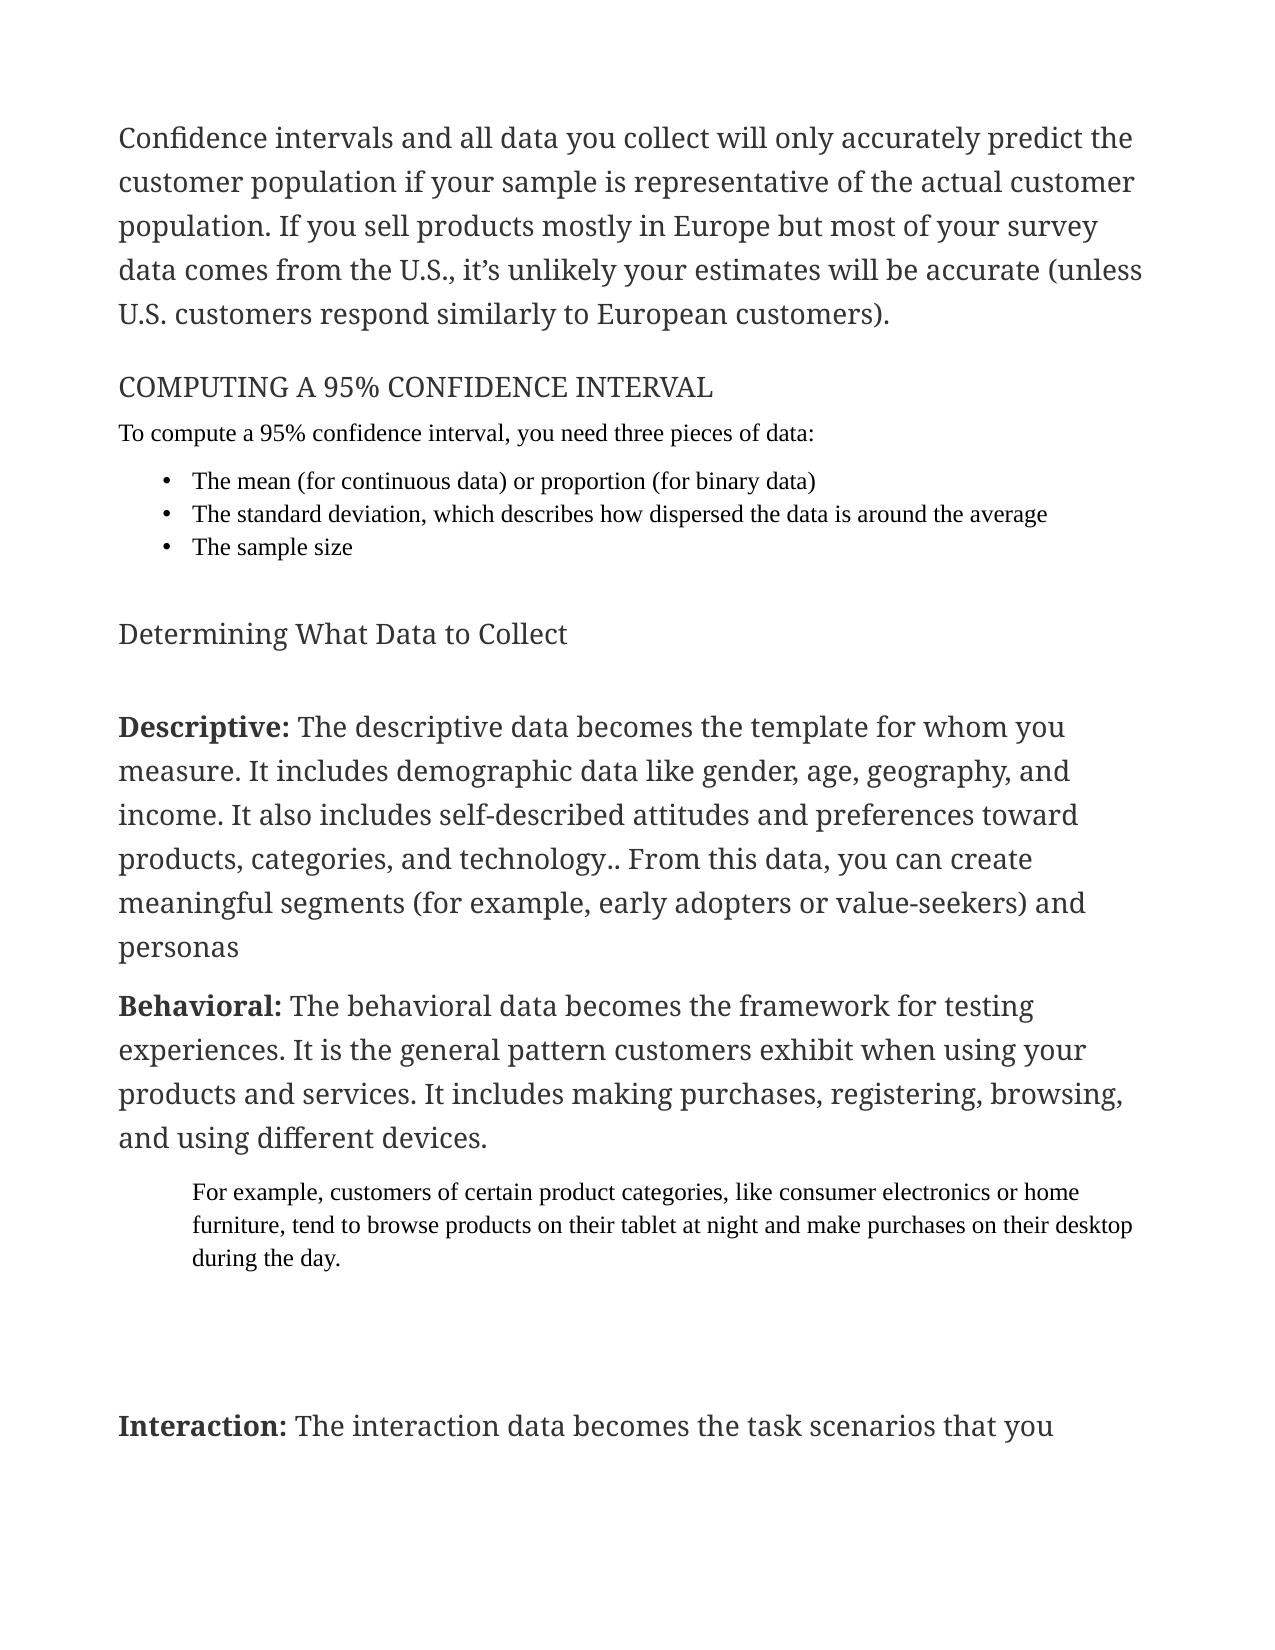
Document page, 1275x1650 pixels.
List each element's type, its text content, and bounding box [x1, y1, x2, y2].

list The sample size [162, 532, 1157, 561]
list The standard deviation, which describes how dispersed the data is around the average [162, 499, 1157, 528]
text Determining What Data to Collect [118, 580, 1157, 652]
text Interaction: The interaction data becomes the task scenarios that you [118, 1371, 1157, 1444]
list The mean (for continuous data) or proportion (for binary data) [162, 466, 1157, 495]
subtitle COMPUTING A 95% CONFIDENCE INTERVAL [118, 368, 1157, 406]
text To compute a 95% confidence interval, you need three pieces of data: [118, 418, 1157, 447]
text Behavioral: The behavioral data becomes the framework for testing experiences. It is the general pattern customers exhibit when using your products and services. It includes making purchases, registering, browsing, and using different devices. [118, 986, 1157, 1157]
text Confidence intervals and all data you collect will only accurately predict the customer population if your sample is representative of the actual customer population. If you sell products mostly in Europe but most of your survey data comes from the U.S., it’s unlikely your estimates will be accurate (unless U.S. customers respond similarly to European customers). [118, 118, 1157, 333]
text Descriptive: The descriptive data becomes the template for whom you measure. It includes demographic data like gender, age, geography, and income. It also includes self-described attitudes and preferences toward products, categories, and technology.. From this data, you can create meaningful segments (for example, early adopters or value-seekers) and personas [118, 673, 1157, 966]
list For example, customers of certain product categories, like consumer electronics or home furniture, tend to browse products on their tablet at night and make purchases on their desktop during the day. [162, 1177, 1157, 1272]
